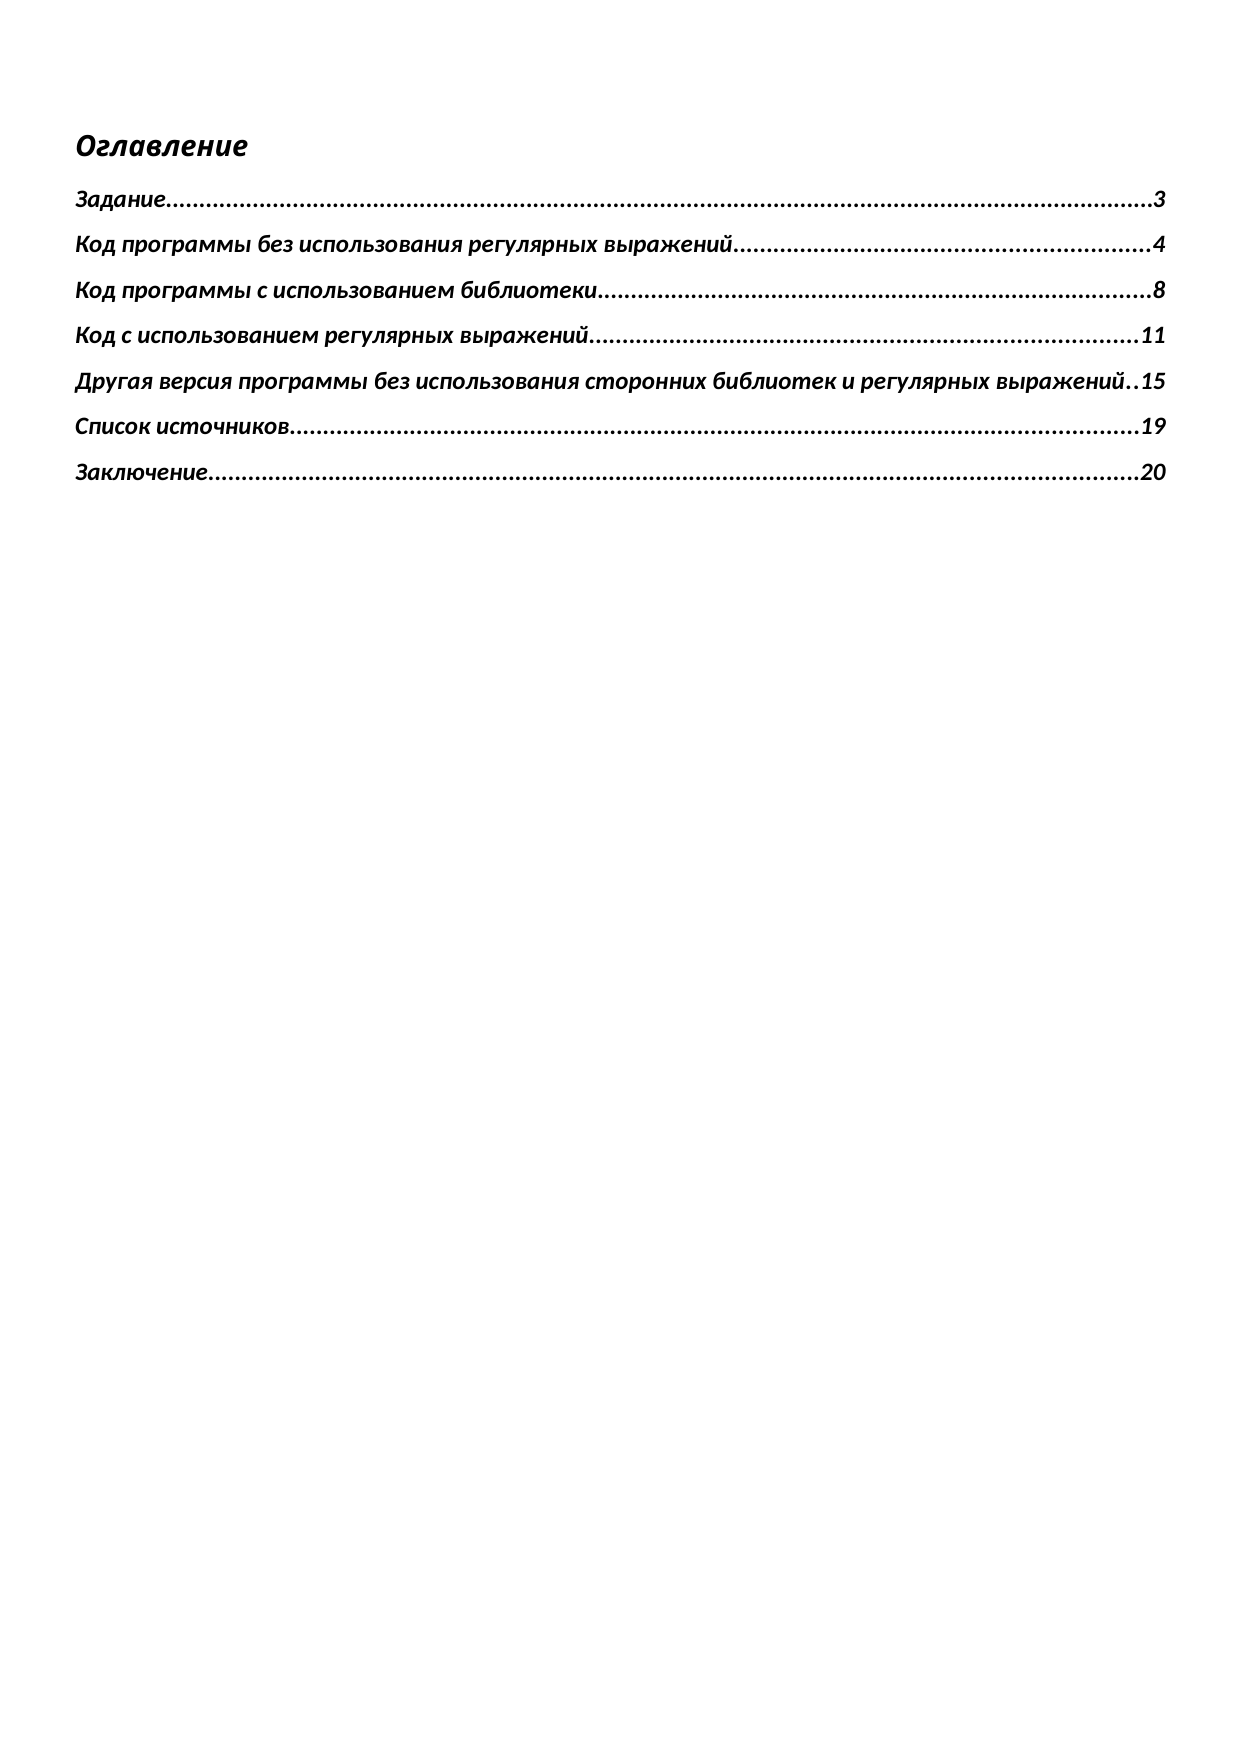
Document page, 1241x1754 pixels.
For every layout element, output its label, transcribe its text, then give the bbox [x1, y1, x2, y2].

text Код с использованием регулярных выражений 11 [75, 319, 1165, 350]
text Код программы с использованием библиотеки 8 [75, 274, 1165, 304]
subtitle Оглавление [75, 125, 1165, 165]
text Список источников 19 [75, 410, 1165, 441]
text Другая версия программы без использования сторонних библиотек и регулярных выражений 15 [75, 365, 1165, 395]
text Заключение 20 [75, 456, 1165, 486]
text Код программы без использования регулярных выражений 4 [75, 228, 1165, 259]
text Задание 3 [75, 183, 1165, 214]
